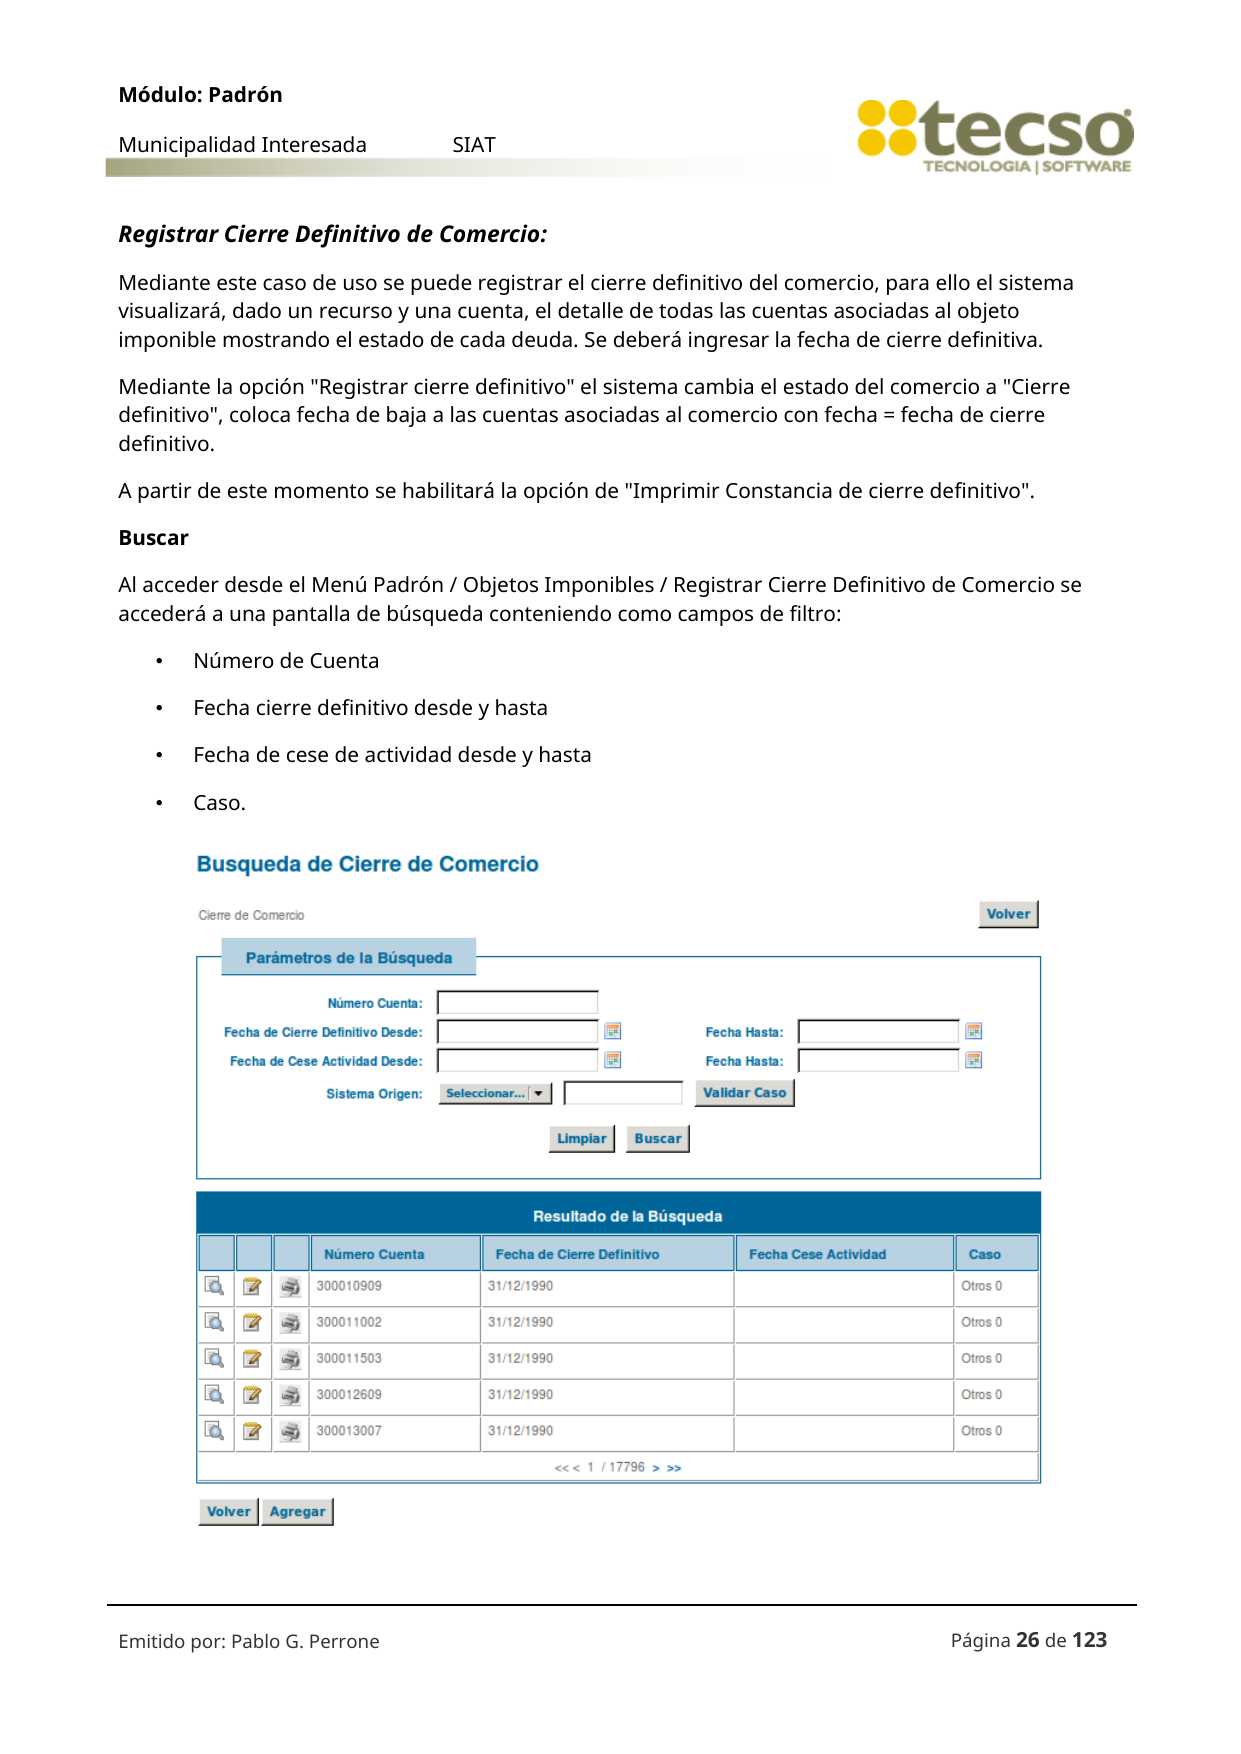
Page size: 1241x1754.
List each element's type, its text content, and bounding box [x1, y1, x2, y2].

picture [105, 100, 1134, 177]
picture [183, 839, 1057, 1538]
list Caso. [156, 788, 1122, 816]
text Al acceder desde el Menú Padrón / Objetos Imponibles / Registrar Cierre Definitivo de Comercio se accederá a una pantalla de búsqueda conteniendo como campos de filtro: [118, 570, 1122, 627]
list Fecha cierre definitivo desde y hasta [156, 693, 1122, 722]
text Buscar [118, 523, 1122, 552]
list Número de Cuenta [156, 646, 1122, 674]
subtitle Registrar Cierre Definitivo de Comercio: [118, 218, 1122, 249]
list Fecha de cese de actividad desde y hasta [156, 740, 1122, 769]
text Mediante la opción "Registrar cierre definitivo" el sistema cambia el estado del comercio a "Cierre definitivo", coloca fecha de baja a las cuentas asociadas al comercio con fecha = fecha de cierre definitivo. [118, 372, 1122, 457]
text A partir de este momento se habilitará la opción de "Imprimir Constancia de cierre definitivo". [118, 476, 1122, 504]
text Mediante este caso de uso se puede registrar el cierre definitivo del comercio, para ello el sistema visualizará, dado un recurso y una cuenta, el detalle de todas las cuentas asociadas al objeto imponible mostrando el estado de cada deuda. Se deberá ingresar la fecha de cierre definitiva. [118, 268, 1122, 353]
